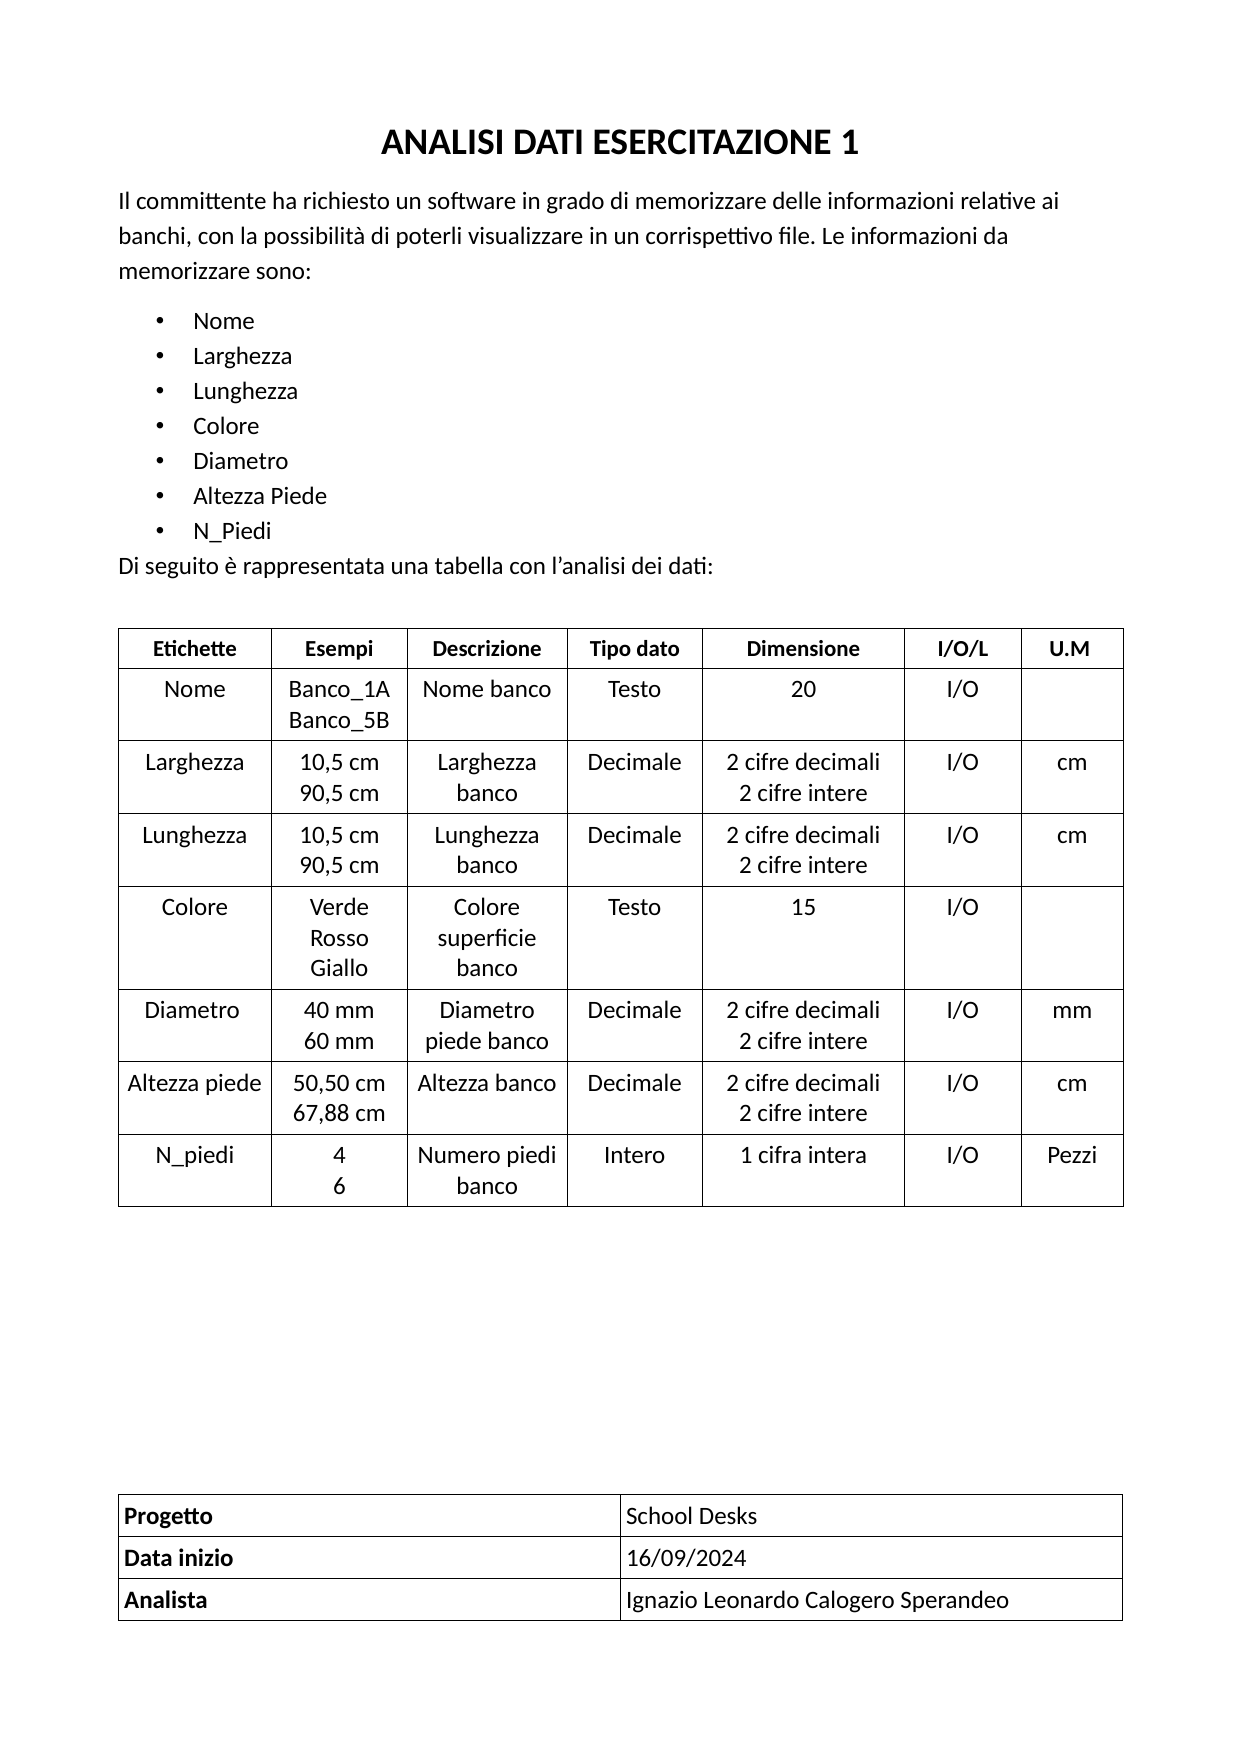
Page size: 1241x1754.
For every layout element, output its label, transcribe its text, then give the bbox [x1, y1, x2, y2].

table_cell I/O [905, 990, 1021, 1061]
table_header Progetto [119, 1495, 620, 1536]
table_cell Altezza banco [408, 1062, 567, 1134]
table_cell Numero piedi banco [408, 1135, 567, 1206]
list Colore [156, 410, 1122, 441]
table_cell [1022, 669, 1123, 740]
table_cell 4 6 [272, 1135, 407, 1206]
table_cell Diametro piede banco [408, 990, 567, 1061]
table_cell 2 cifre decimali 2 cifre intere [703, 814, 904, 886]
text ANALISI DATI ESERCITAZIONE 1 [118, 118, 1122, 164]
table_cell Testo [568, 669, 702, 740]
table_cell Nome [119, 669, 271, 740]
table_cell [1022, 887, 1123, 989]
table_cell Data inizio [119, 1537, 620, 1578]
table_header Etichette [119, 629, 271, 668]
table_header School Desks [621, 1495, 1122, 1536]
table_cell Banco_1A Banco_5B [272, 669, 407, 740]
table_cell Larghezza banco [408, 741, 567, 813]
table_cell I/O [905, 814, 1021, 886]
text Il committente ha richiesto un software in grado di memorizzare delle informazioni relative ai banchi, con la possibilità di poterli visualizzare in un corrispettivo file. Le informazioni da memorizzare sono: [118, 185, 1122, 286]
table_cell Colore superficie banco [408, 887, 567, 989]
list Diametro [156, 445, 1122, 476]
table_cell 15 [703, 887, 904, 989]
table_cell Diametro [119, 990, 271, 1061]
table_cell Decimale [568, 1062, 702, 1134]
table_cell 40 mm 60 mm [272, 990, 407, 1061]
table_cell cm [1022, 741, 1123, 813]
table_cell Larghezza [119, 741, 271, 813]
table_cell I/O [905, 741, 1021, 813]
table_cell I/O [905, 1062, 1021, 1134]
list N_Piedi [156, 515, 1122, 546]
table_header Tipo dato [568, 629, 702, 668]
table_header U.M [1022, 629, 1123, 668]
table_cell Intero [568, 1135, 702, 1206]
table_cell Colore [119, 887, 271, 989]
table_cell 20 [703, 669, 904, 740]
table_cell Analista [119, 1579, 620, 1620]
table_cell Ignazio Leonardo Calogero Sperandeo [621, 1579, 1122, 1620]
table_cell Pezzi [1022, 1135, 1123, 1206]
table_cell 10,5 cm 90,5 cm [272, 814, 407, 886]
table_cell Lunghezza banco [408, 814, 567, 886]
table_cell Testo [568, 887, 702, 989]
table_cell N_piedi [119, 1135, 271, 1206]
table_cell 1 cifra intera [703, 1135, 904, 1206]
table_cell Nome banco [408, 669, 567, 740]
table_cell Lunghezza [119, 814, 271, 886]
list Larghezza [156, 340, 1122, 371]
table_cell I/O [905, 1135, 1021, 1206]
table_cell cm [1022, 814, 1123, 886]
text Di seguito è rappresentata una tabella con l’analisi dei dati: [118, 550, 1122, 581]
table_cell Decimale [568, 990, 702, 1061]
table_cell I/O [905, 887, 1021, 989]
table_cell cm [1022, 1062, 1123, 1134]
table_header Dimensione [703, 629, 904, 668]
list Altezza Piede [156, 480, 1122, 511]
table_cell 10,5 cm 90,5 cm [272, 741, 407, 813]
table_cell 50,50 cm 67,88 cm [272, 1062, 407, 1134]
table_header Esempi [272, 629, 407, 668]
table_cell 2 cifre decimali 2 cifre intere [703, 741, 904, 813]
table_cell Altezza piede [119, 1062, 271, 1134]
list Nome [156, 305, 1122, 336]
table_header Descrizione [408, 629, 567, 668]
table_cell Decimale [568, 741, 702, 813]
table_cell I/O [905, 669, 1021, 740]
table_header I/O/L [905, 629, 1021, 668]
table_cell mm [1022, 990, 1123, 1061]
table_cell 16/09/2024 [621, 1537, 1122, 1578]
list Lunghezza [156, 375, 1122, 406]
table_cell 2 cifre decimali 2 cifre intere [703, 990, 904, 1061]
table_cell Decimale [568, 814, 702, 886]
table_cell 2 cifre decimali 2 cifre intere [703, 1062, 904, 1134]
table_cell Verde Rosso Giallo [272, 887, 407, 989]
